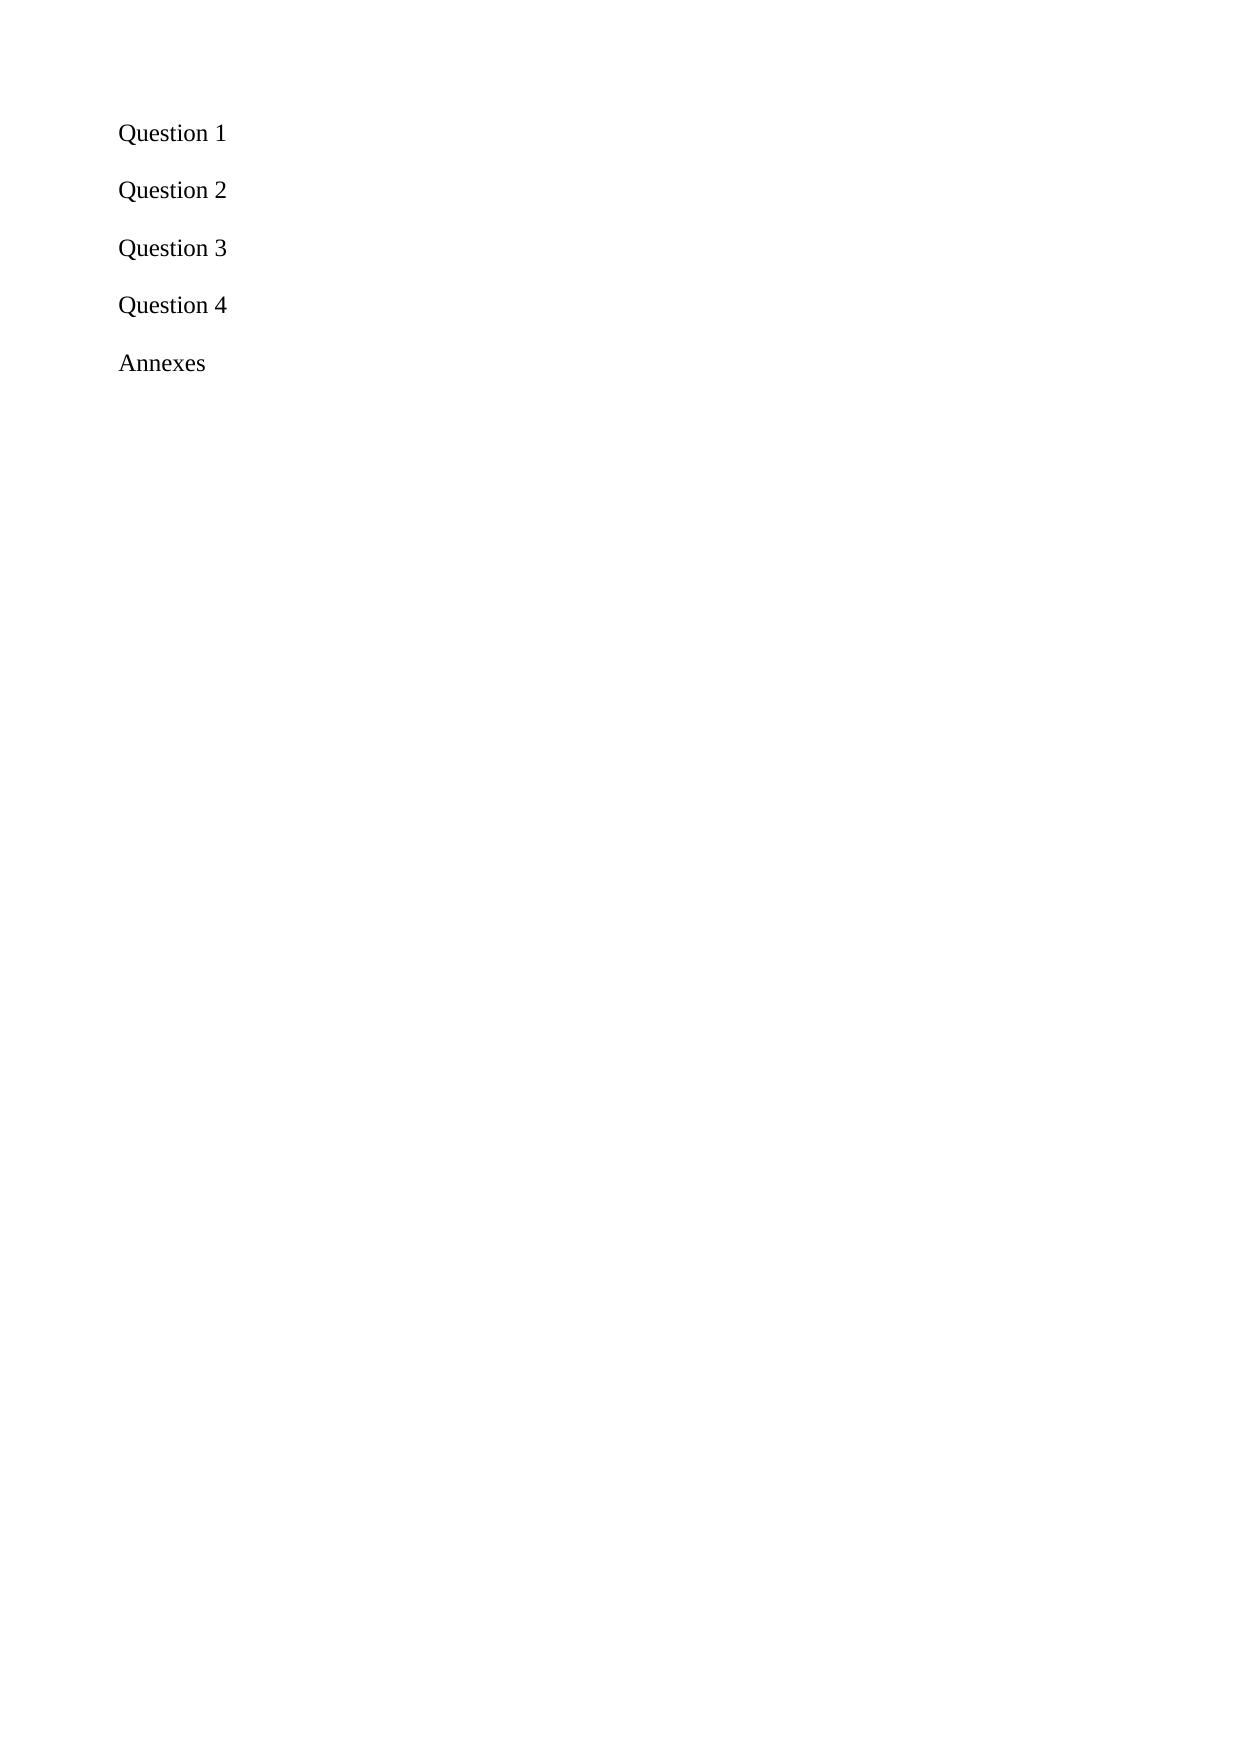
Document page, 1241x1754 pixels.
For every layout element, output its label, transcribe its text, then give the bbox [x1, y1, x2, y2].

text Annexes [118, 348, 1122, 377]
text Question 1 [118, 118, 1122, 147]
text Question 3 [118, 233, 1122, 262]
text Question 2 [118, 176, 1122, 204]
text Question 4 [118, 291, 1122, 319]
